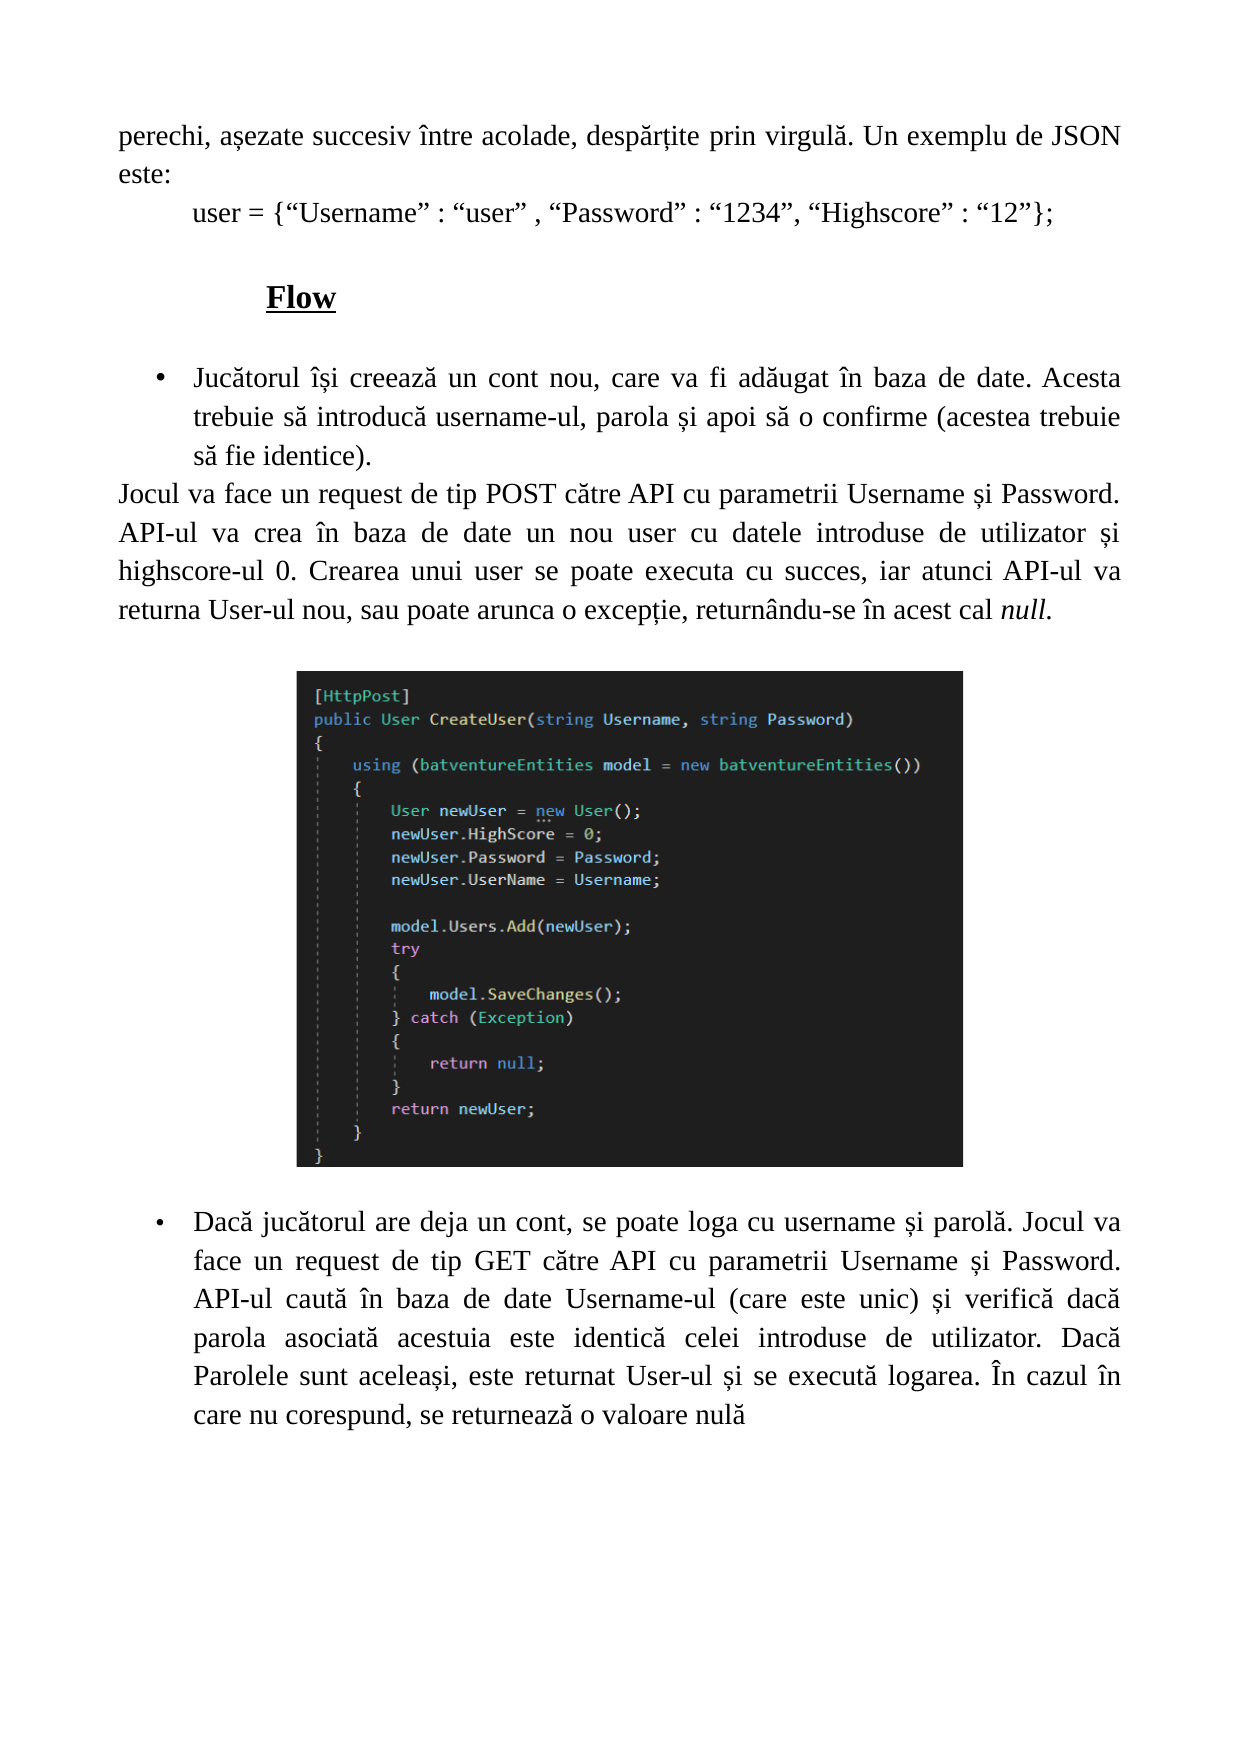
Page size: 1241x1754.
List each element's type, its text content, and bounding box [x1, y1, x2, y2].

text Jocul va face un request de tip POST către API cu parametrii Username și Password. API-ul va crea în baza de date un nou user cu datele introduse de utilizator și highscore-ul 0. Crearea unui user se poate executa cu succes, iar atunci API-ul va returna User-ul nou, sau poate arunca o excepție, returnându-se în acest cal null. [118, 476, 1122, 625]
list Jucătorul își creează un cont nou, care va fi adăugat în baza de date. Acesta trebuie să introducă username-ul, parola și apoi să o confirme (acestea trebuie să fie identice). [156, 360, 1122, 471]
text perechi, așezate succesiv între acolade, despărțite prin virgulă. Un exemplu de JSON este: [118, 118, 1122, 190]
text user = {“Username” : “user” , “Password” : “1234”, “Highscore” : “12”}; [118, 195, 1122, 229]
list Dacă jucătorul are deja un cont, se poate loga cu username și parolă. Jocul va face un request de tip GET către API cu parametrii Username și Password. API-ul caută în baza de date Username-ul (care este unic) și verifică dacă parola asociată acestuia este identică celei introduse de utilizator. Dacă Parolele sunt aceleași, este returnat User-ul și se execută logarea. În cazul în care nu corespund, se returnează o valoare nulă [156, 1204, 1122, 1430]
text Flow [118, 278, 1122, 316]
